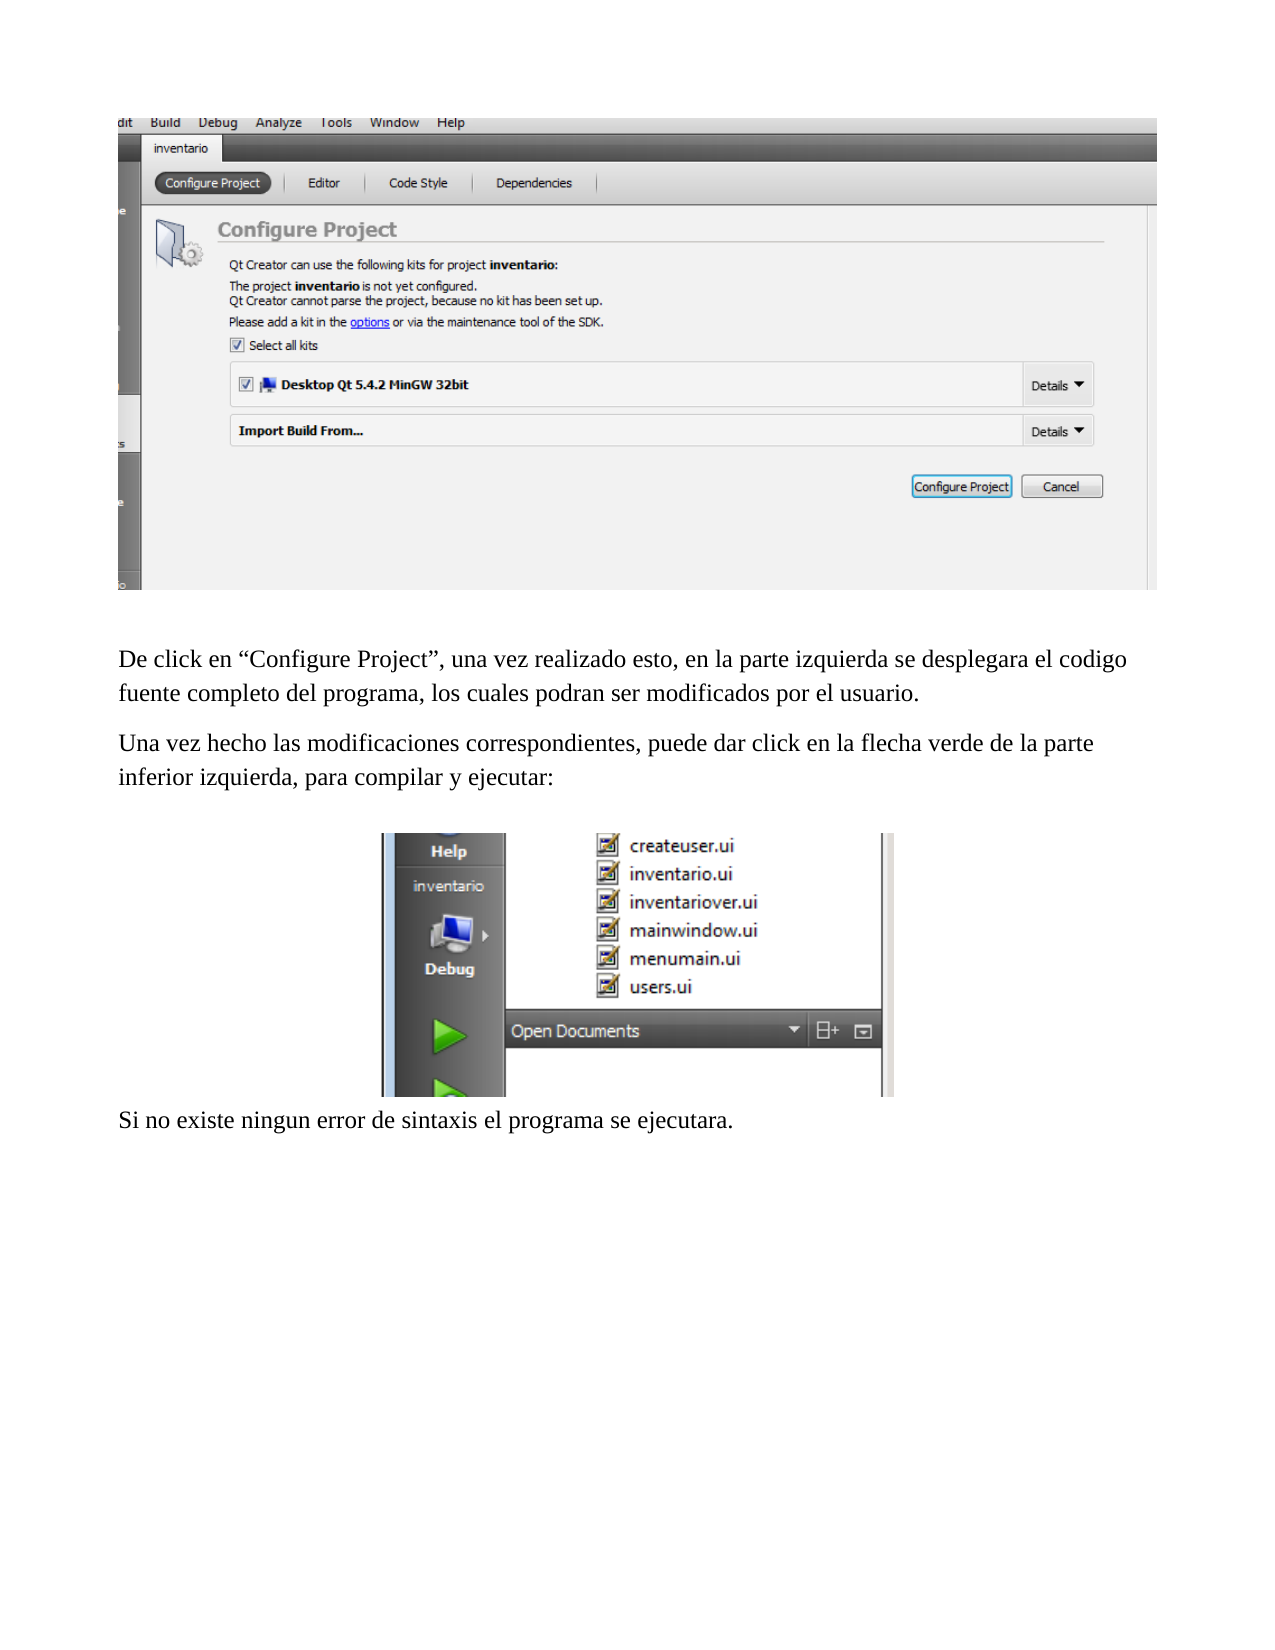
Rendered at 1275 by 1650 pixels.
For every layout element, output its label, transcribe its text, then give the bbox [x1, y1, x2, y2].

text De click en “Configure Project”, una vez realizado esto, en la parte izquierda se desplegara el codigo fuente completo del programa, los cuales podran ser modificados por el usuario. [118, 644, 1157, 707]
picture [118, 118, 1157, 590]
text Una vez hecho las modificaciones correspondientes, puede dar click en la flecha verde de la parte inferior izquierda, para compilar y ejecutar: [118, 728, 1157, 791]
text Si no existe ningun error de sintaxis el programa se ejecutara. [118, 1106, 1157, 1134]
picture [381, 833, 894, 1097]
